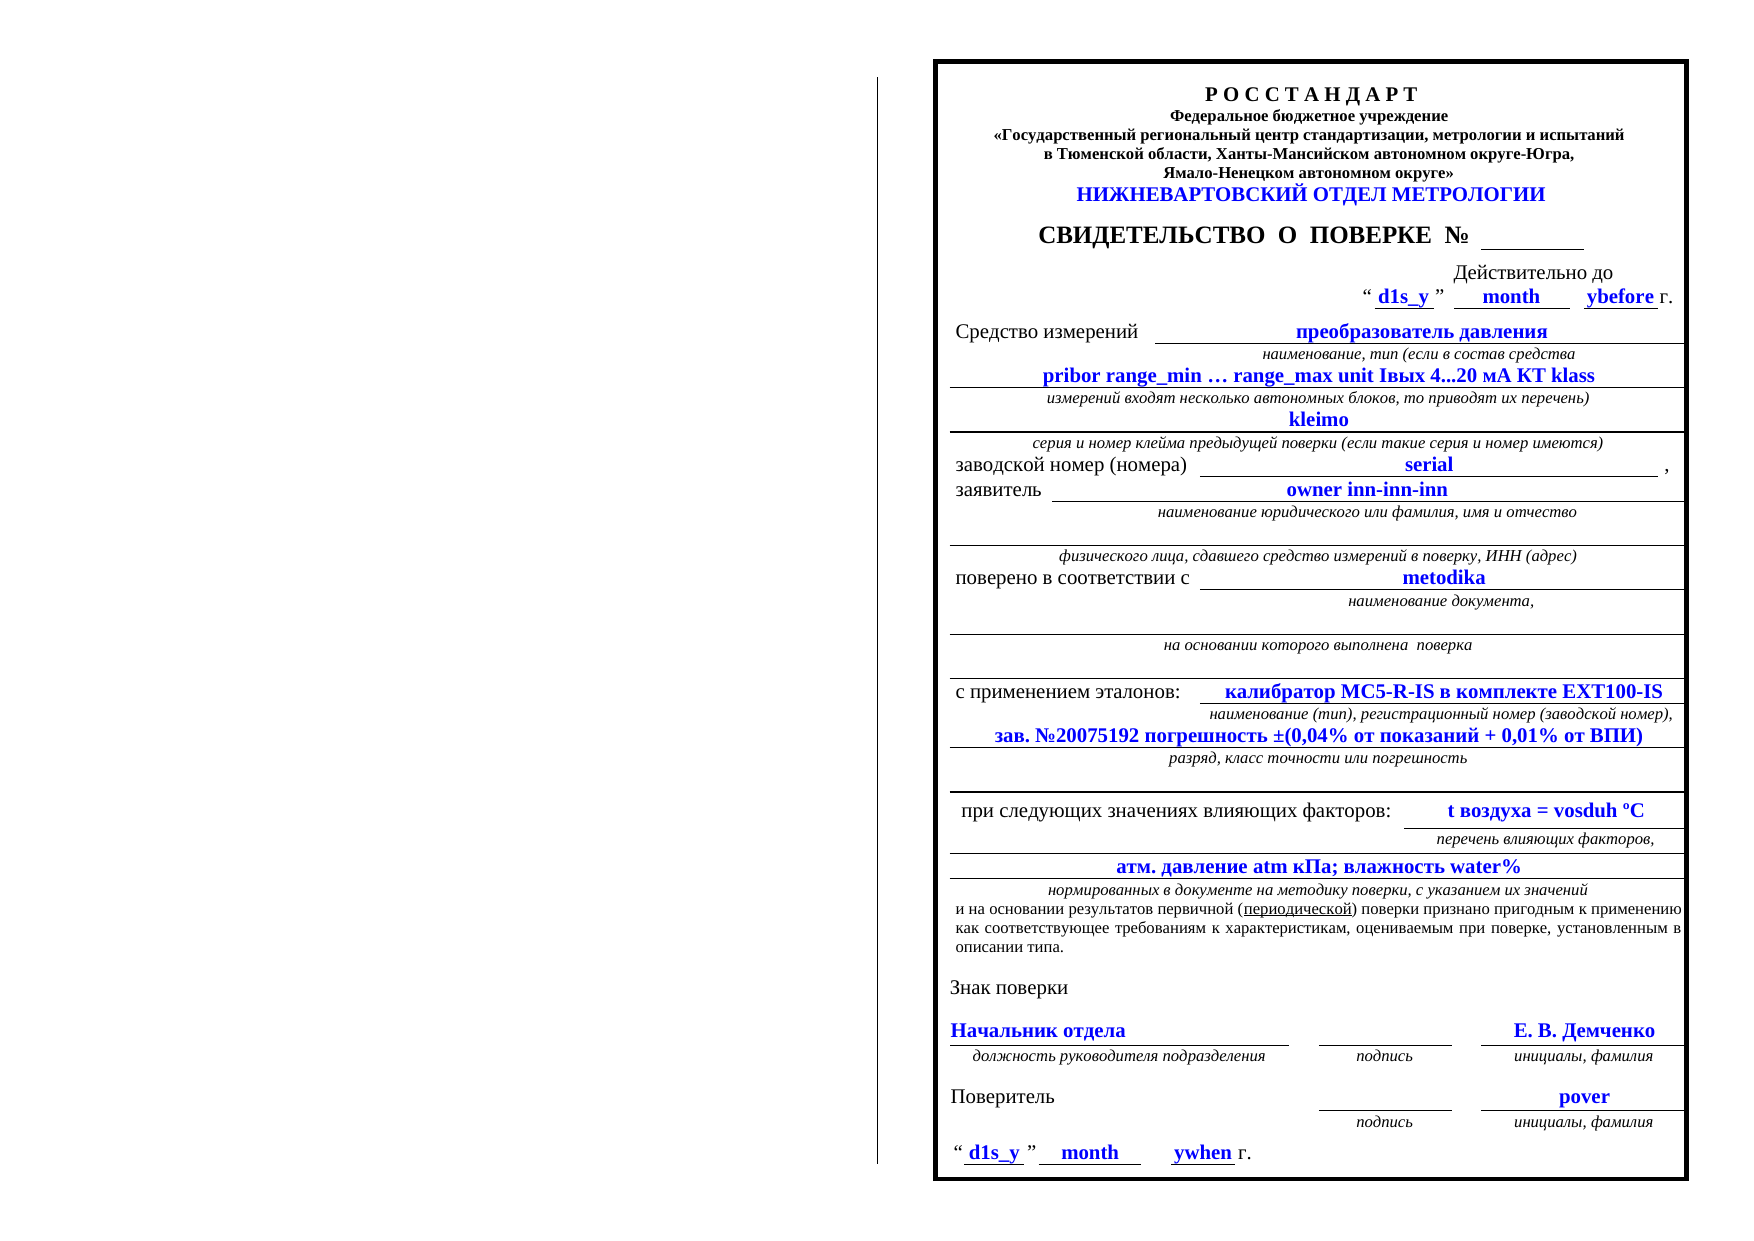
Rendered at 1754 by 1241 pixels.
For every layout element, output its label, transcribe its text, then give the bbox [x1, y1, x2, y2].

table_cell нормированных в документе на методику поверки, с указанием их значений [950, 879, 1684, 898]
table_header [1141, 1140, 1171, 1164]
table_cell [950, 521, 1684, 545]
table_cell kleimo [950, 407, 1684, 431]
table_header СВИДЕТЕЛЬСТВО О ПОВЕРКЕ № [950, 221, 1481, 249]
table_cell наименование, тип (если в состав средства [1155, 344, 1684, 363]
table_cell наименование (тип), регистрационный номер (заводской номер), [1200, 704, 1684, 723]
table_header month [1039, 1140, 1141, 1164]
table_cell [1289, 1045, 1319, 1065]
table_cell [1570, 284, 1584, 308]
table_cell подпись [1319, 1111, 1452, 1131]
table_cell Поверитель [950, 1084, 1289, 1110]
table_cell month [1454, 284, 1570, 308]
table_header г. [1235, 1140, 1263, 1164]
table_cell owner inn-inn-inn [1052, 476, 1684, 501]
table_cell [950, 308, 1155, 319]
table_cell [1452, 1110, 1481, 1131]
table_cell [1289, 1065, 1319, 1084]
table_header Е. В. Демченко [1481, 1018, 1684, 1045]
table_cell [1319, 1084, 1452, 1110]
table_cell [1452, 1045, 1481, 1065]
table_cell [950, 249, 1684, 260]
table_cell [950, 703, 1200, 723]
text НИЖНЕВАРТОВСКИЙ ОТДЕЛ МЕТРОЛОГИИ [949, 182, 1672, 206]
table_cell инициалы, фамилия [1481, 1046, 1684, 1065]
table_cell преобразователь давления [1155, 319, 1684, 343]
table_cell зав. №20075192 погрешность ±(0,04% от показаний + 0,01% от ВПИ) [950, 723, 1684, 747]
table_header d1s_y [964, 1140, 1024, 1164]
table_cell атм. давление atm кПа; влажность water% [950, 854, 1684, 878]
table_cell [950, 828, 1196, 853]
table_cell г. [1658, 284, 1684, 308]
table_cell [1155, 308, 1684, 319]
table_cell измерений входят несколько автономных блоков, то приводят их перечень) [950, 388, 1684, 407]
table_cell разряд, класс точности или погрешность [950, 748, 1684, 767]
table_cell [950, 284, 1356, 308]
table_cell заводской номер (номера) [950, 452, 1200, 476]
table_cell [950, 1065, 1289, 1084]
table_cell калибратор MC5-R-IS в комплекте EXT100-IS [1200, 679, 1684, 703]
table_cell [1196, 828, 1404, 853]
table_cell , [1658, 452, 1684, 476]
table_cell и на основании результатов первичной (периодической) поверки признано пригодным к применению как соответствующее требованиям к характеристикам, оцениваемым при поверке, установленным в описании типа. [950, 899, 1684, 956]
table_cell поверено в соответствии с [950, 565, 1200, 589]
table_cell “ [1356, 284, 1374, 308]
table_header [1319, 1018, 1452, 1045]
table_cell должность руководителя подразделения [950, 1046, 1289, 1065]
table_cell заявитель [950, 476, 1052, 501]
table_header ywhen [1171, 1140, 1235, 1164]
table_header [1452, 1018, 1481, 1045]
table_cell pribor range_min … range_max unit Iвых 4...20 мА КТ klass [950, 363, 1684, 387]
text Знак поверки [949, 975, 1672, 999]
table_header “ [950, 1140, 964, 1164]
table_cell [1481, 1065, 1684, 1084]
text «Государственный региональный центр стандартизации, метрологии и испытаний [949, 125, 1672, 144]
table_cell ybefore [1584, 284, 1658, 308]
text Федеральное бюджетное учреждение [949, 106, 1672, 125]
table_cell Действительно до [950, 260, 1684, 284]
table_cell [1289, 1110, 1319, 1131]
text Ямало-Ненецком автономном округе» [949, 163, 1672, 182]
table_header ” [1024, 1140, 1038, 1164]
table_cell физического лица, сдавшего средство измерений в поверку, ИНН (адрес) [950, 546, 1684, 565]
table_cell Средство измерений [950, 319, 1155, 343]
table_cell [950, 343, 1155, 363]
table_cell [950, 768, 1684, 791]
table_header [1584, 221, 1684, 249]
table_cell [950, 501, 1052, 521]
table_cell ” [1434, 284, 1454, 308]
table_cell серия и номер клейма предыдущей поверки (если такие серия и номер имеются) [950, 433, 1684, 452]
table_header [1289, 1018, 1319, 1045]
table_cell metodika [1200, 565, 1684, 589]
table_cell наименование юридического или фамилия, имя и отчество [1052, 502, 1684, 521]
table_cell инициалы, фамилия [1481, 1111, 1684, 1131]
table_cell подпись [1319, 1046, 1452, 1065]
table_cell [950, 610, 1684, 633]
table_cell [950, 589, 1200, 609]
table_cell pover [1481, 1084, 1684, 1110]
table_cell serial [1200, 452, 1658, 476]
table_cell t воздуха = vosduh ºC [1404, 793, 1684, 828]
table_cell [1452, 1065, 1481, 1084]
table_header Начальник отдела [950, 1018, 1289, 1045]
table_cell на основании которого выполнена поверка [950, 635, 1684, 654]
table_cell перечень влияющих факторов, [1404, 829, 1684, 853]
table_cell [950, 654, 1684, 678]
table_cell [1452, 1084, 1481, 1110]
table_cell [950, 1110, 1289, 1131]
table_cell [1289, 1084, 1319, 1110]
table_cell [1319, 1065, 1452, 1084]
table_cell с применением эталонов: [950, 679, 1200, 703]
table_cell d1s_y [1375, 284, 1434, 308]
table_cell наименование документа, [1200, 590, 1684, 609]
table_header [1481, 221, 1584, 249]
table_cell при следующих значениях влияющих факторов: [950, 793, 1404, 828]
text Р О С С Т А Н Д А Р Т [949, 81, 1672, 106]
text в Тюменской области, Ханты-Мансийском автономном округе-Югра, [949, 144, 1672, 163]
